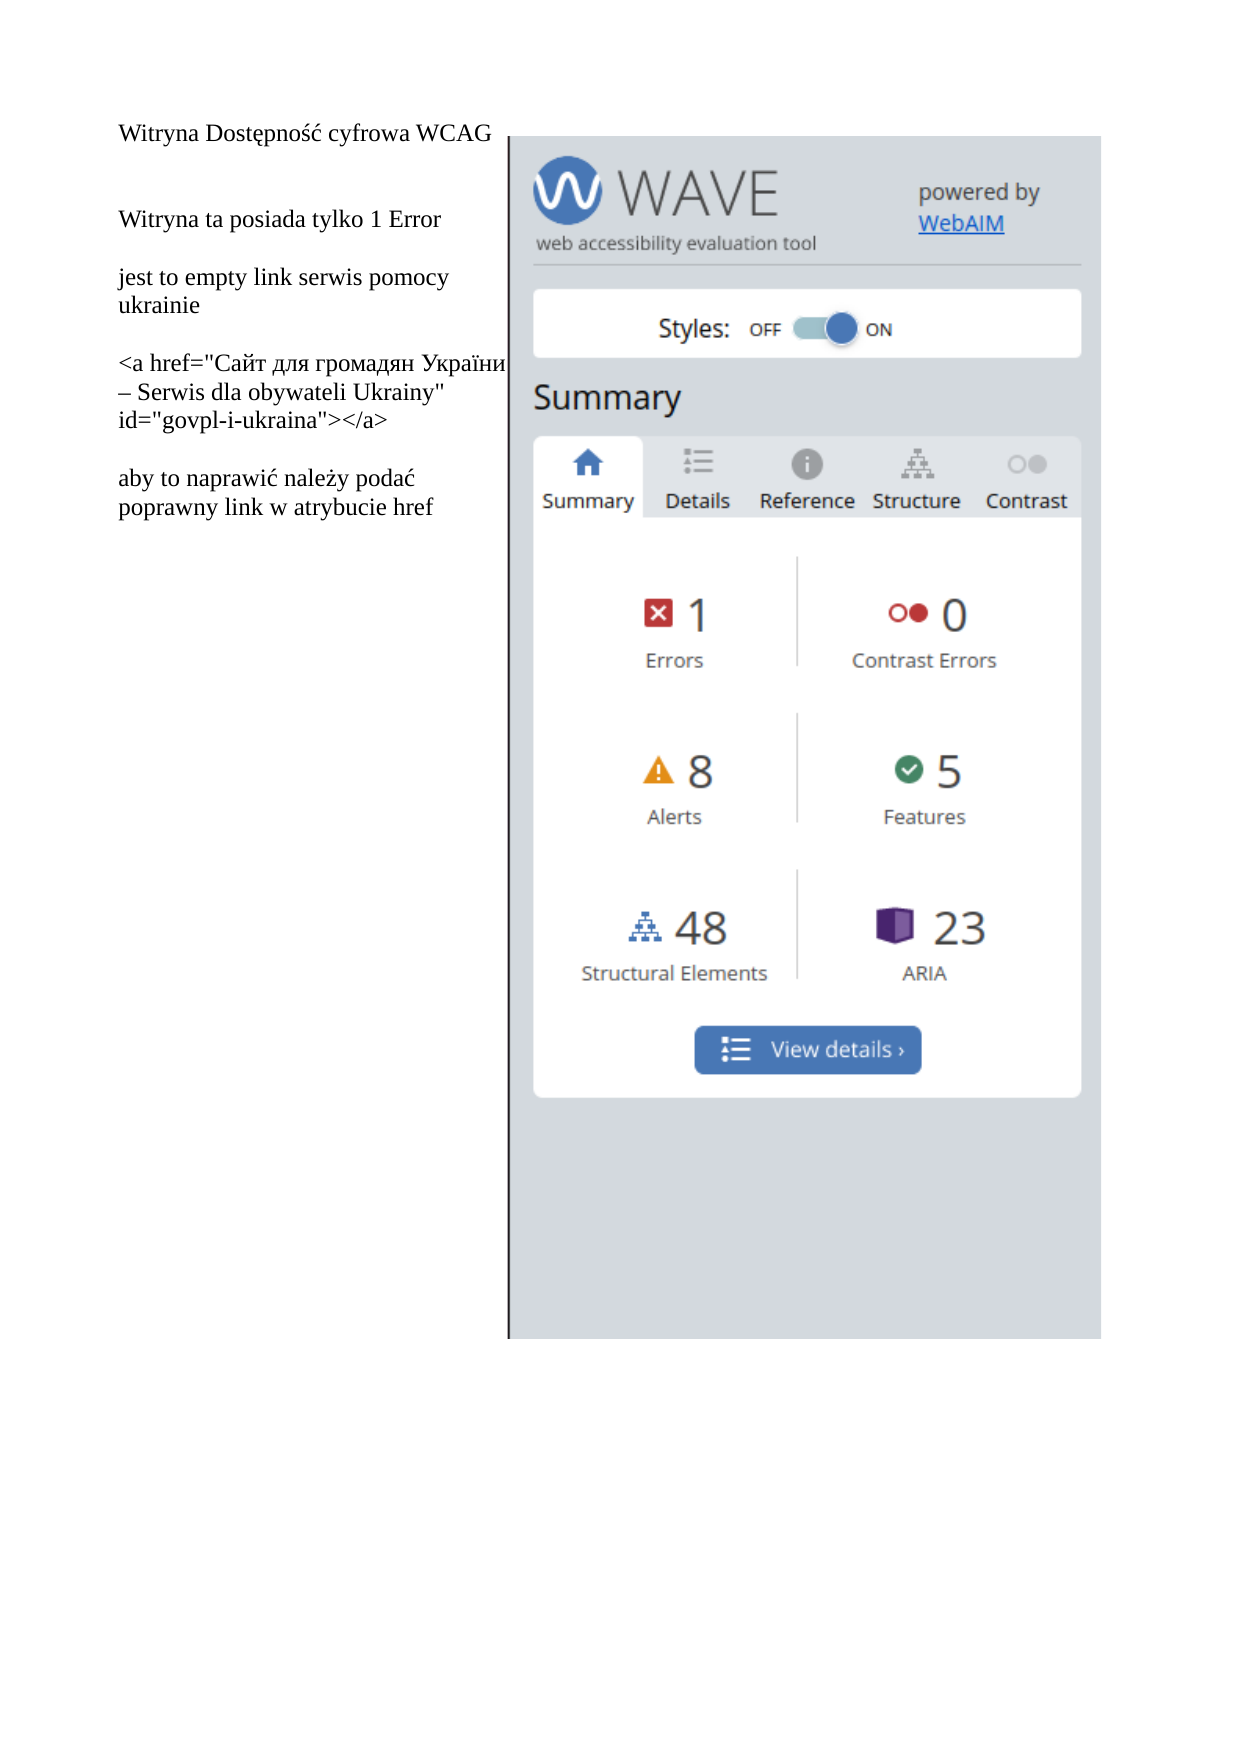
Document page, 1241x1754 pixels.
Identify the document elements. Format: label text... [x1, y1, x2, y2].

text jest to empty link serwis pomocy ukrainie [118, 262, 507, 319]
text Witryna ta posiada tylko 1 Error [118, 204, 507, 233]
picture [507, 136, 1102, 1339]
text <a href="Сайт для громадян України – Serwis dla obywateli Ukrainy" id="govpl-i-ukraina"></a> [118, 348, 507, 434]
text aby to naprawić należy podać poprawny link w atrybucie href [118, 463, 507, 521]
text [1102, 262, 1122, 319]
text Witryna Dostępność cyfrowa WCAG [118, 118, 1122, 147]
